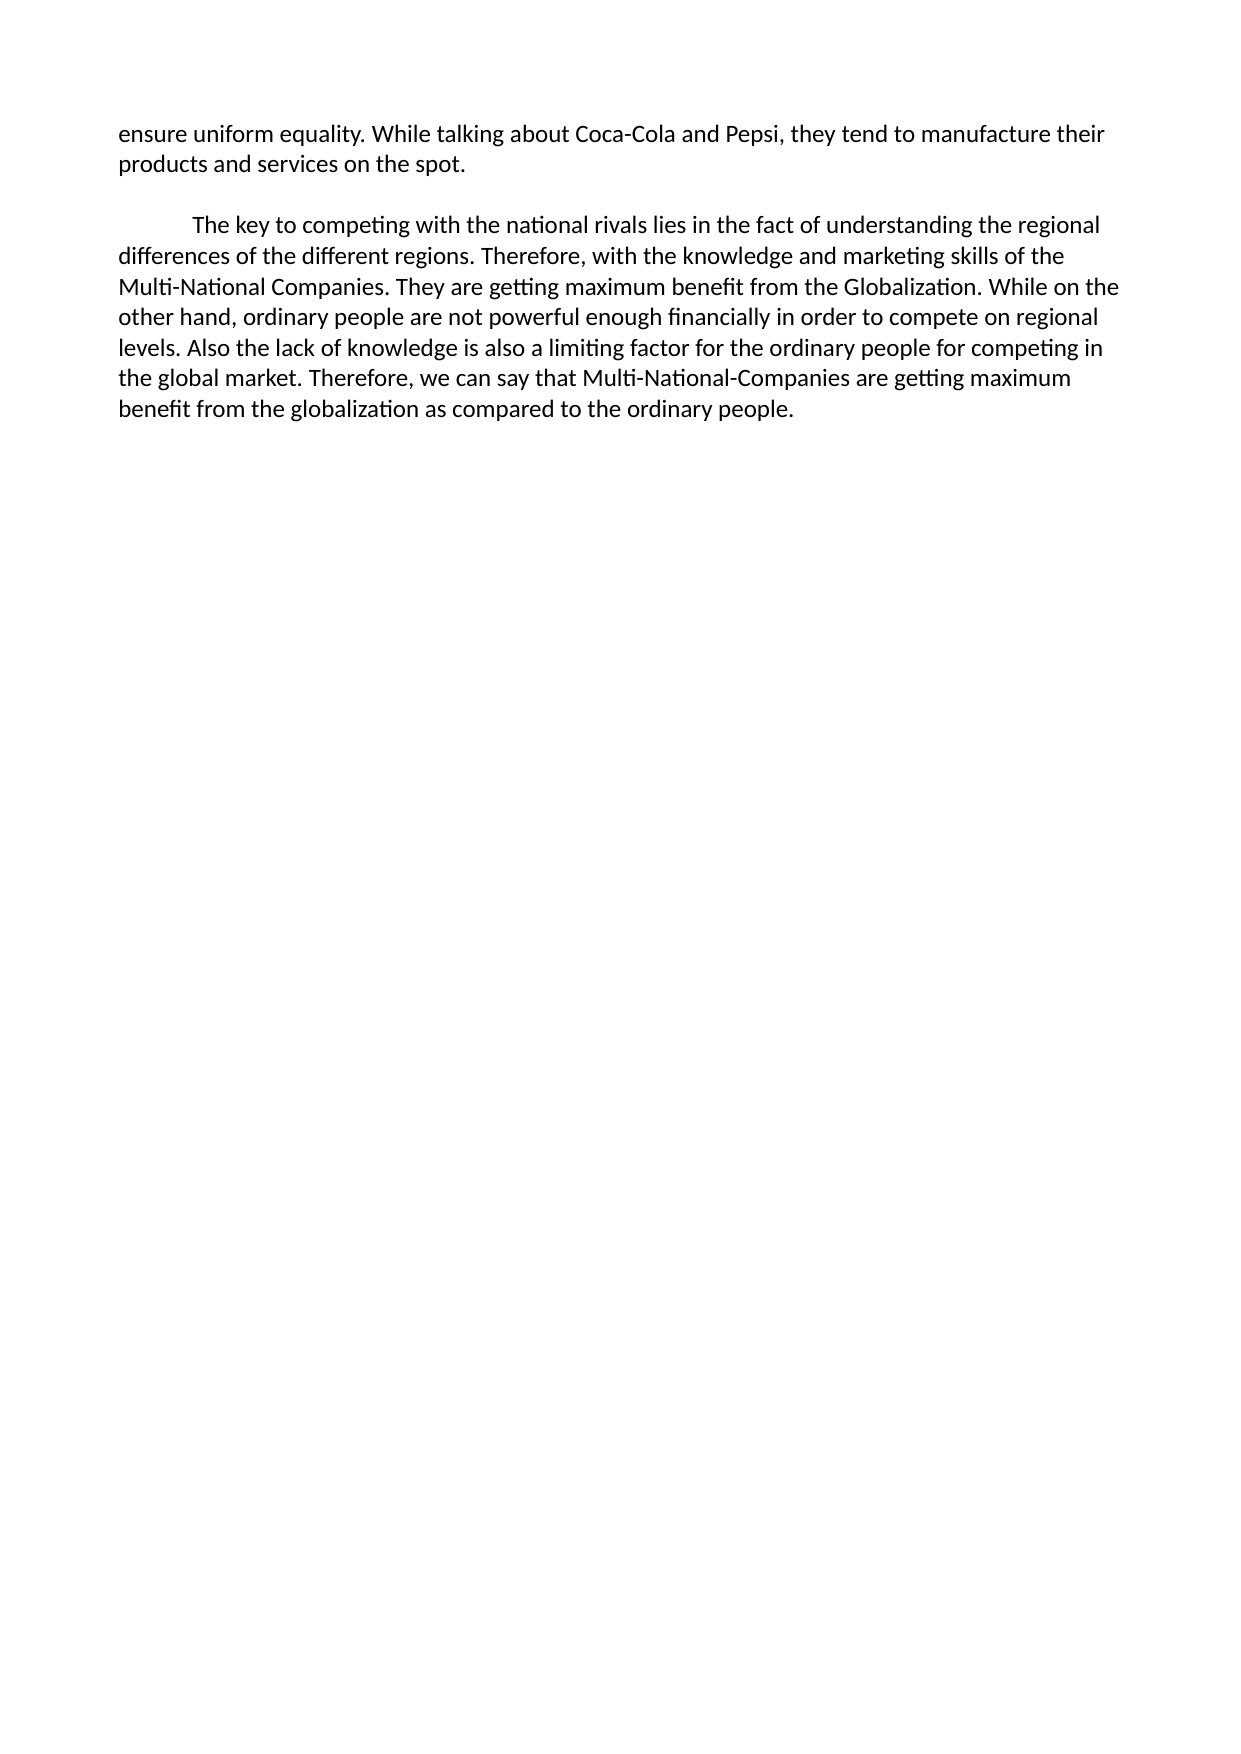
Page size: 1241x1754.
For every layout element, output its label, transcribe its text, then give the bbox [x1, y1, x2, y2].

text ensure uniform equality. While talking about Coca-Cola and Pepsi, they tend to manufacture their products and services on the spot. [118, 118, 1122, 179]
text The key to competing with the national rivals lies in the fact of understanding the regional differences of the different regions. Therefore, with the knowledge and marketing skills of the Multi-National Companies. They are getting maximum benefit from the Globalization. While on the other hand, ordinary people are not powerful enough financially in order to compete on regional levels. Also the lack of knowledge is also a limiting factor for the ordinary people for competing in the global market. Therefore, we can say that Multi-National-Companies are getting maximum benefit from the globalization as compared to the ordinary people. [118, 210, 1122, 423]
